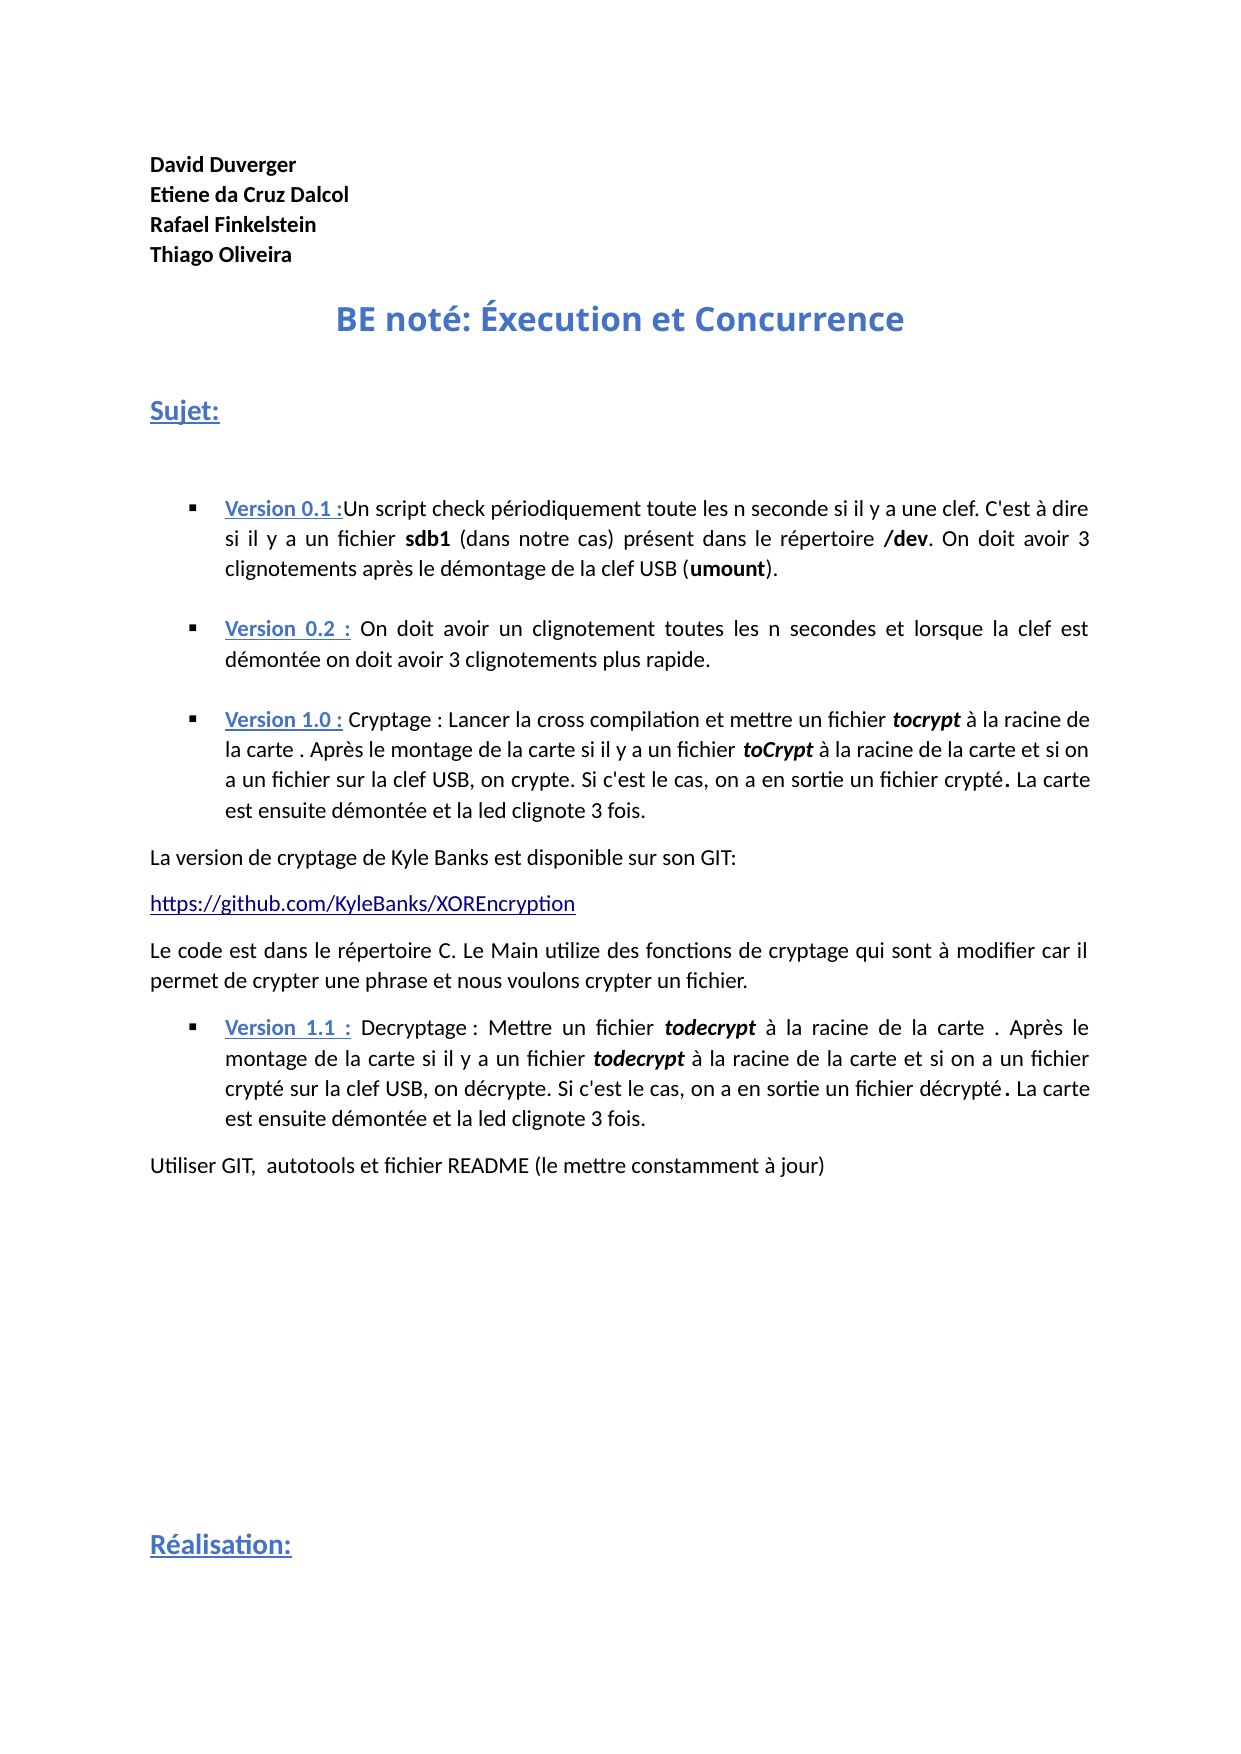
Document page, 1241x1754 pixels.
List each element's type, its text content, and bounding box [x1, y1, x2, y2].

text Utiliser GIT, autotools et fichier README (le mettre constamment à jour) [150, 1151, 1090, 1179]
list Version 0.2 : On doit avoir un clignotement toutes les n secondes et lorsque la clef est démontée on doit avoir 3 clignotements plus rapide. [187, 614, 1090, 673]
text Le code est dans le répertoire C. Le Main utilize des fonctions de cryptage qui sont à modifier car il permet de crypter une phrase et nous voulons crypter un fichier. [150, 936, 1090, 994]
list Version 1.1 : Decryptage : Mettre un fichier todecrypt à la racine de la carte . Après le montage de la carte si il y a un fichier todecrypt à la racine de la carte et si on a un fichier crypté sur la clef USB, on décrypte. Si c'est le cas, on a en sortie un fichier décrypté. La carte est ensuite démontée et la led clignote 3 fois. [187, 1013, 1090, 1132]
text Sujet: [150, 392, 1090, 427]
list Version 1.0 : Cryptage : Lancer la cross compilation et mettre un fichier tocrypt à la racine de la carte . Après le montage de la carte si il y a un fichier toCrypt à la racine de la carte et si on a un fichier sur la clef USB, on crypte. Si c'est le cas, on a en sortie un fichier crypté. La carte est ensuite démontée et la led clignote 3 fois. [187, 705, 1090, 824]
text David Duverger [150, 150, 1090, 178]
text Réalisation: [150, 1526, 1090, 1562]
list Version 0.1 :Un script check périodiquement toute les n seconde si il y a une clef. C'est à dire si il y a un fichier sdb1 (dans notre cas) présent dans le répertoire /dev. On doit avoir 3 clignotements après le démontage de la clef USB (umount). [187, 494, 1090, 582]
text Etiene da Cruz Dalcol [150, 180, 1090, 208]
text Rafael Finkelstein [150, 210, 1090, 238]
text Thiago Oliveira [150, 241, 1090, 269]
subtitle BE noté: Éxecution et Concurrence [150, 296, 1090, 341]
text La version de cryptage de Kyle Banks est disponible sur son GIT: [150, 843, 1090, 871]
text https://github.com/KyleBanks/XOREncryption [150, 889, 1090, 917]
